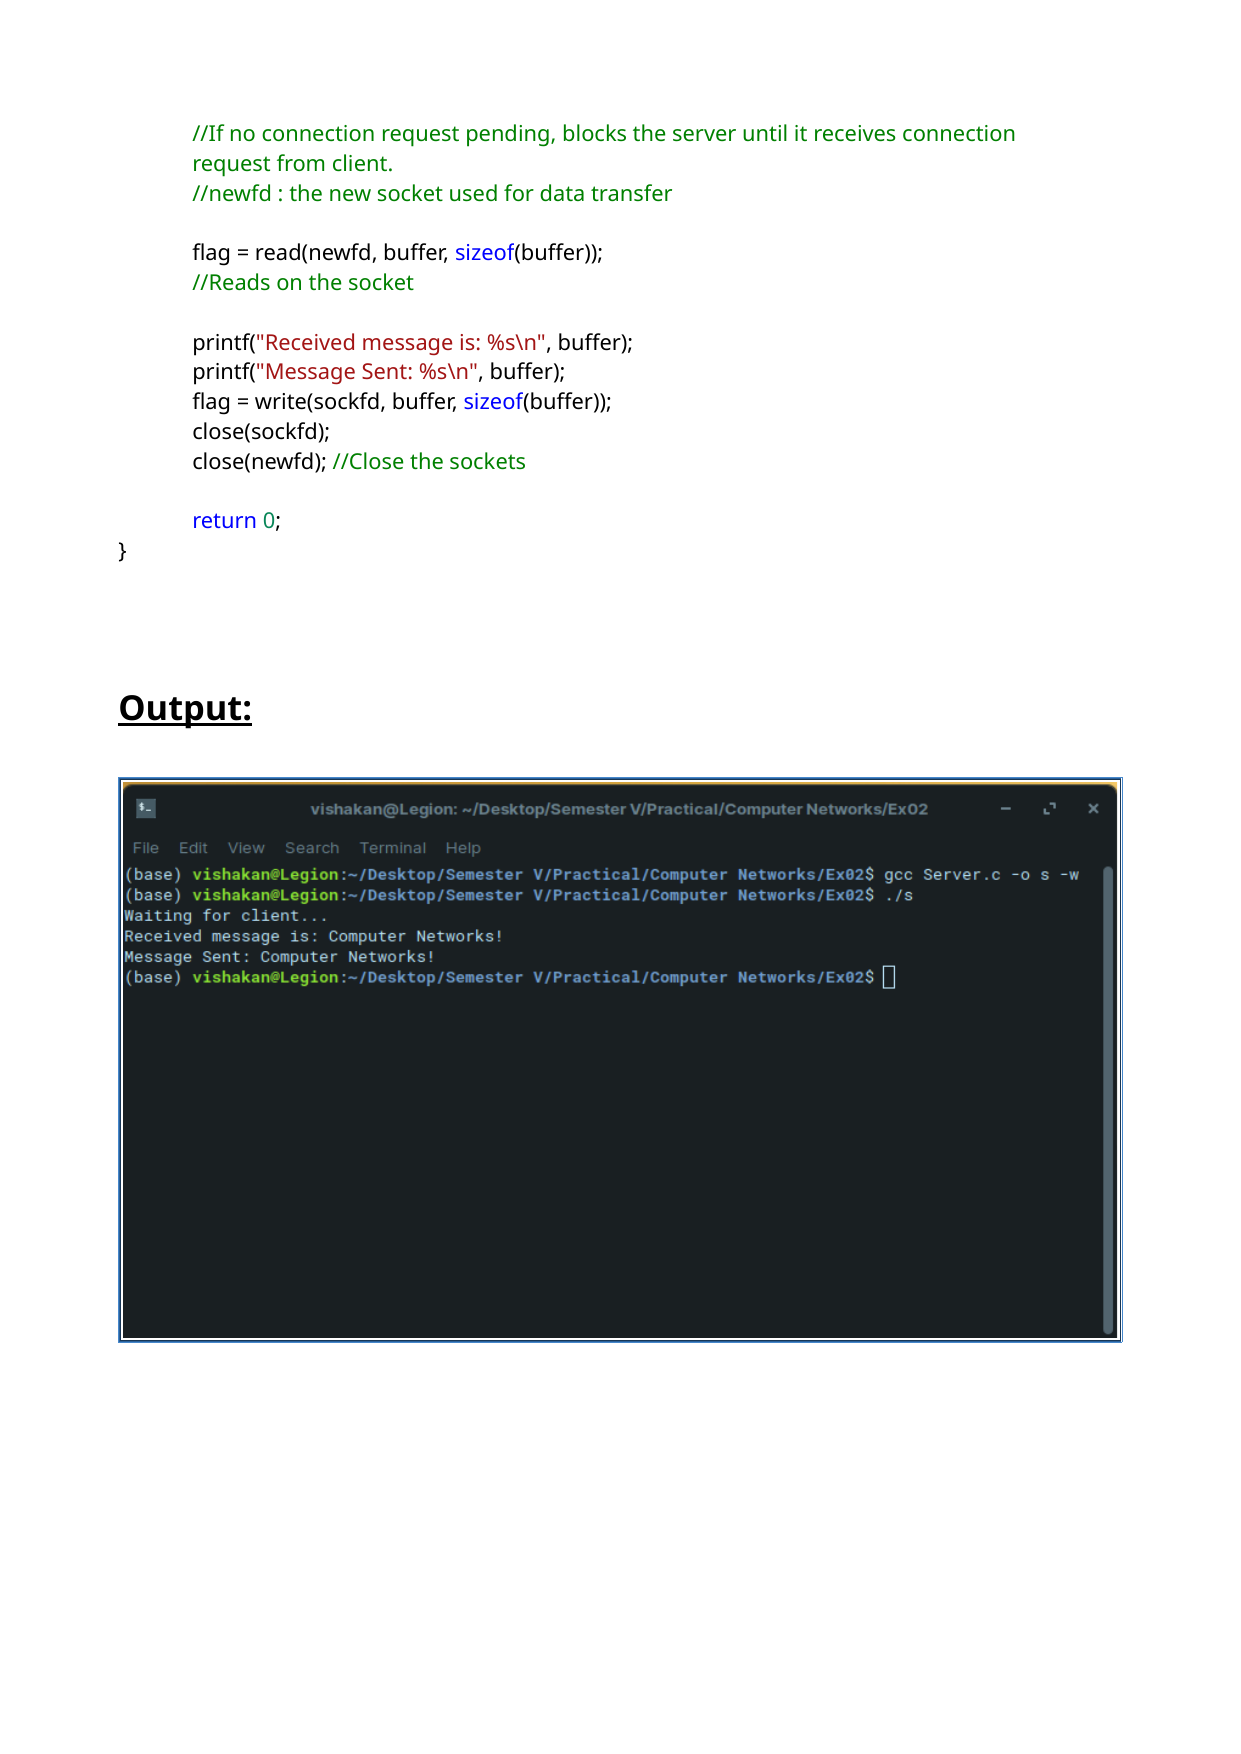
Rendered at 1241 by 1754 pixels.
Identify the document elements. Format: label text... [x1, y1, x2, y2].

text close(newfd); //Close the sockets [118, 446, 1122, 475]
text close(sockfd); [118, 416, 1122, 446]
text flag = read(newfd, buffer, sizeof(buffer)); [118, 237, 1122, 267]
text return 0; [118, 505, 1122, 535]
text } [118, 535, 1122, 565]
text //Reads on the socket [118, 267, 1122, 297]
text flag = write(sockfd, buffer, sizeof(buffer)); [118, 386, 1122, 416]
text Output: [118, 683, 1122, 730]
text //newfd : the new socket used for data transfer [118, 178, 1122, 207]
text printf("Message Sent: %s\n", buffer); [118, 356, 1122, 386]
text //If no connection request pending, blocks the server until it receives connection request from client. [118, 118, 1122, 178]
picture [123, 782, 1118, 1338]
text printf("Received message is: %s\n", buffer); [118, 326, 1122, 356]
